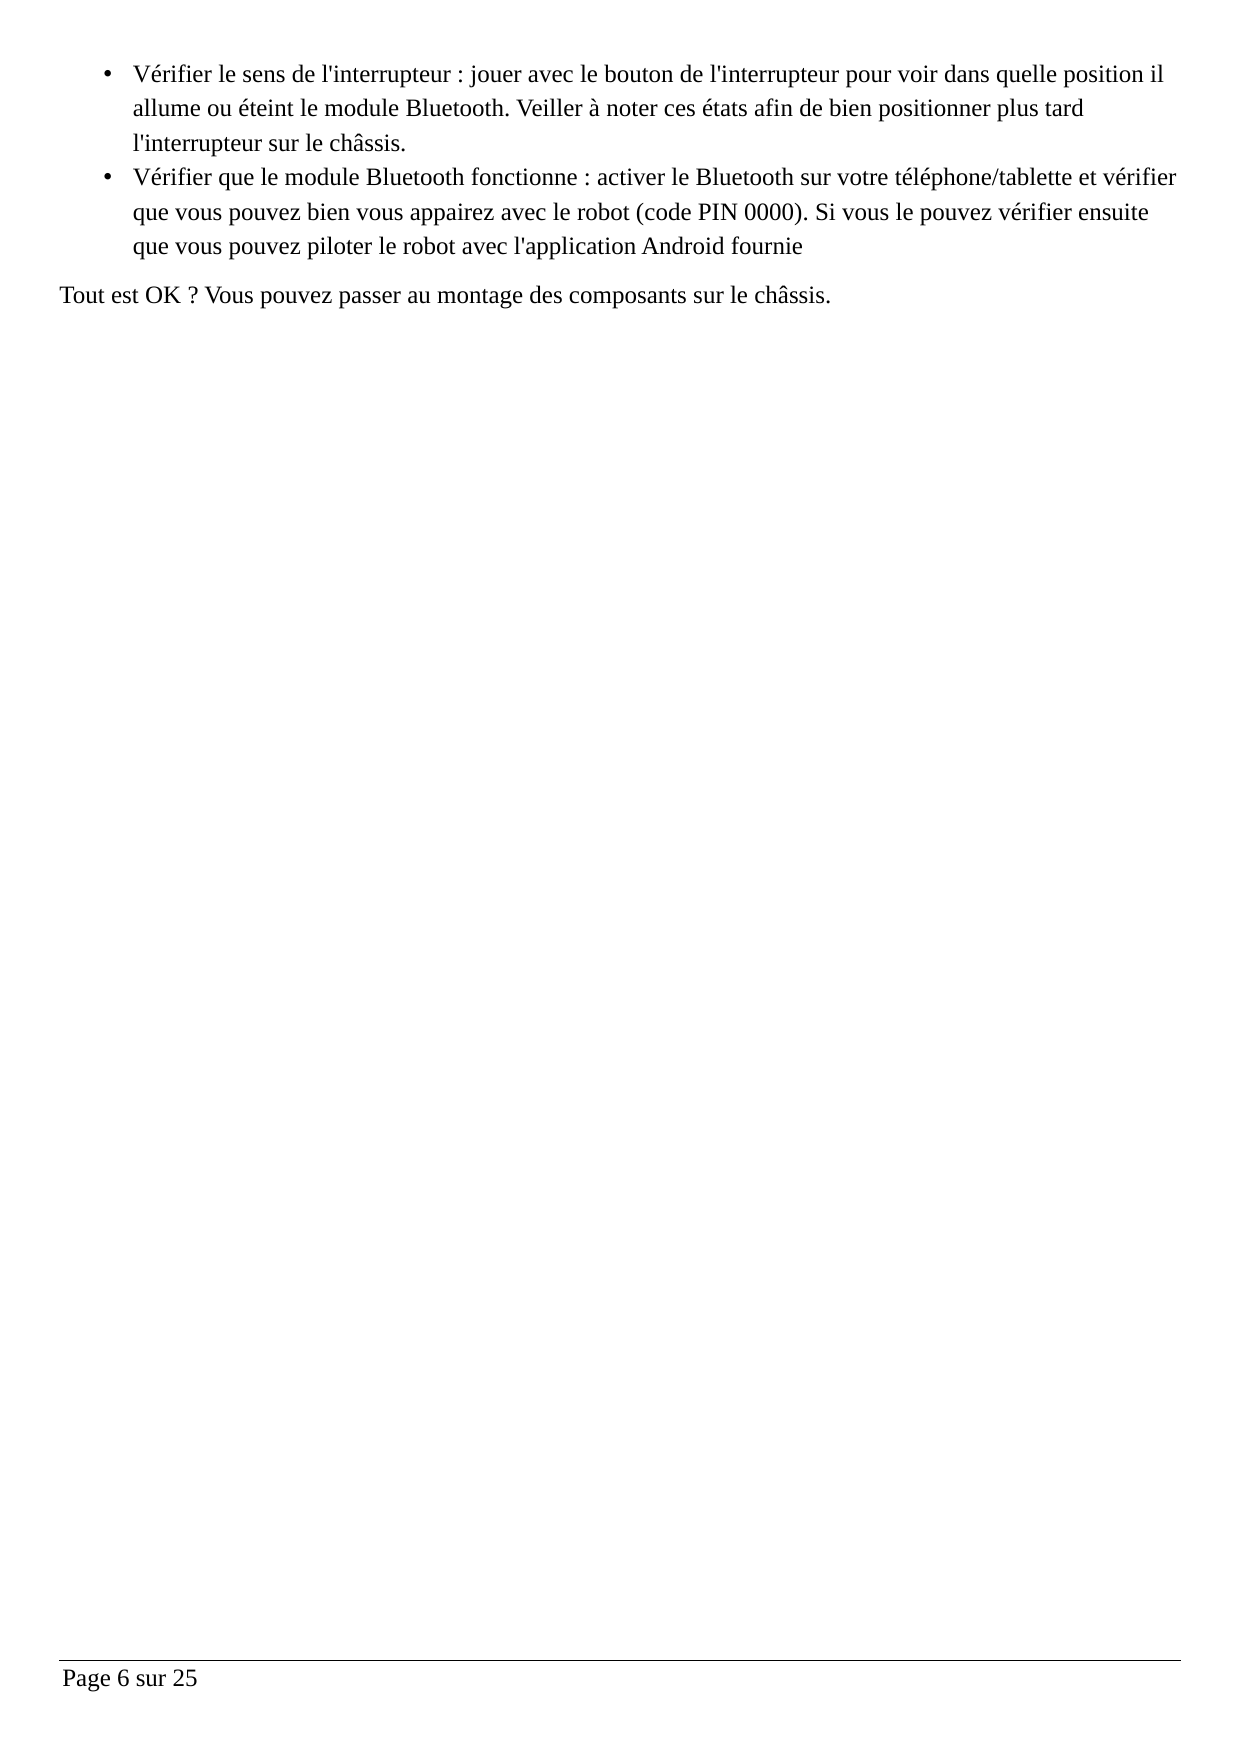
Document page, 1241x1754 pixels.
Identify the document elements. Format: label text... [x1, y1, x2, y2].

list Vérifier que le module Bluetooth fonctionne : activer le Bluetooth sur votre téléphone/tablette et vérifier que vous pouvez bien vous appairez avec le robot (code PIN 0000). Si vous le pouvez vérifier ensuite que vous pouvez piloter le robot avec l'application Android fournie [103, 162, 1181, 260]
text Tout est OK ? Vous pouvez passer au montage des composants sur le châssis. [59, 281, 1181, 309]
list Vérifier le sens de l'interrupteur : jouer avec le bouton de l'interrupteur pour voir dans quelle position il allume ou éteint le module Bluetooth. Veiller à noter ces états afin de bien positionner plus tard l'interrupteur sur le châssis. [103, 59, 1181, 157]
